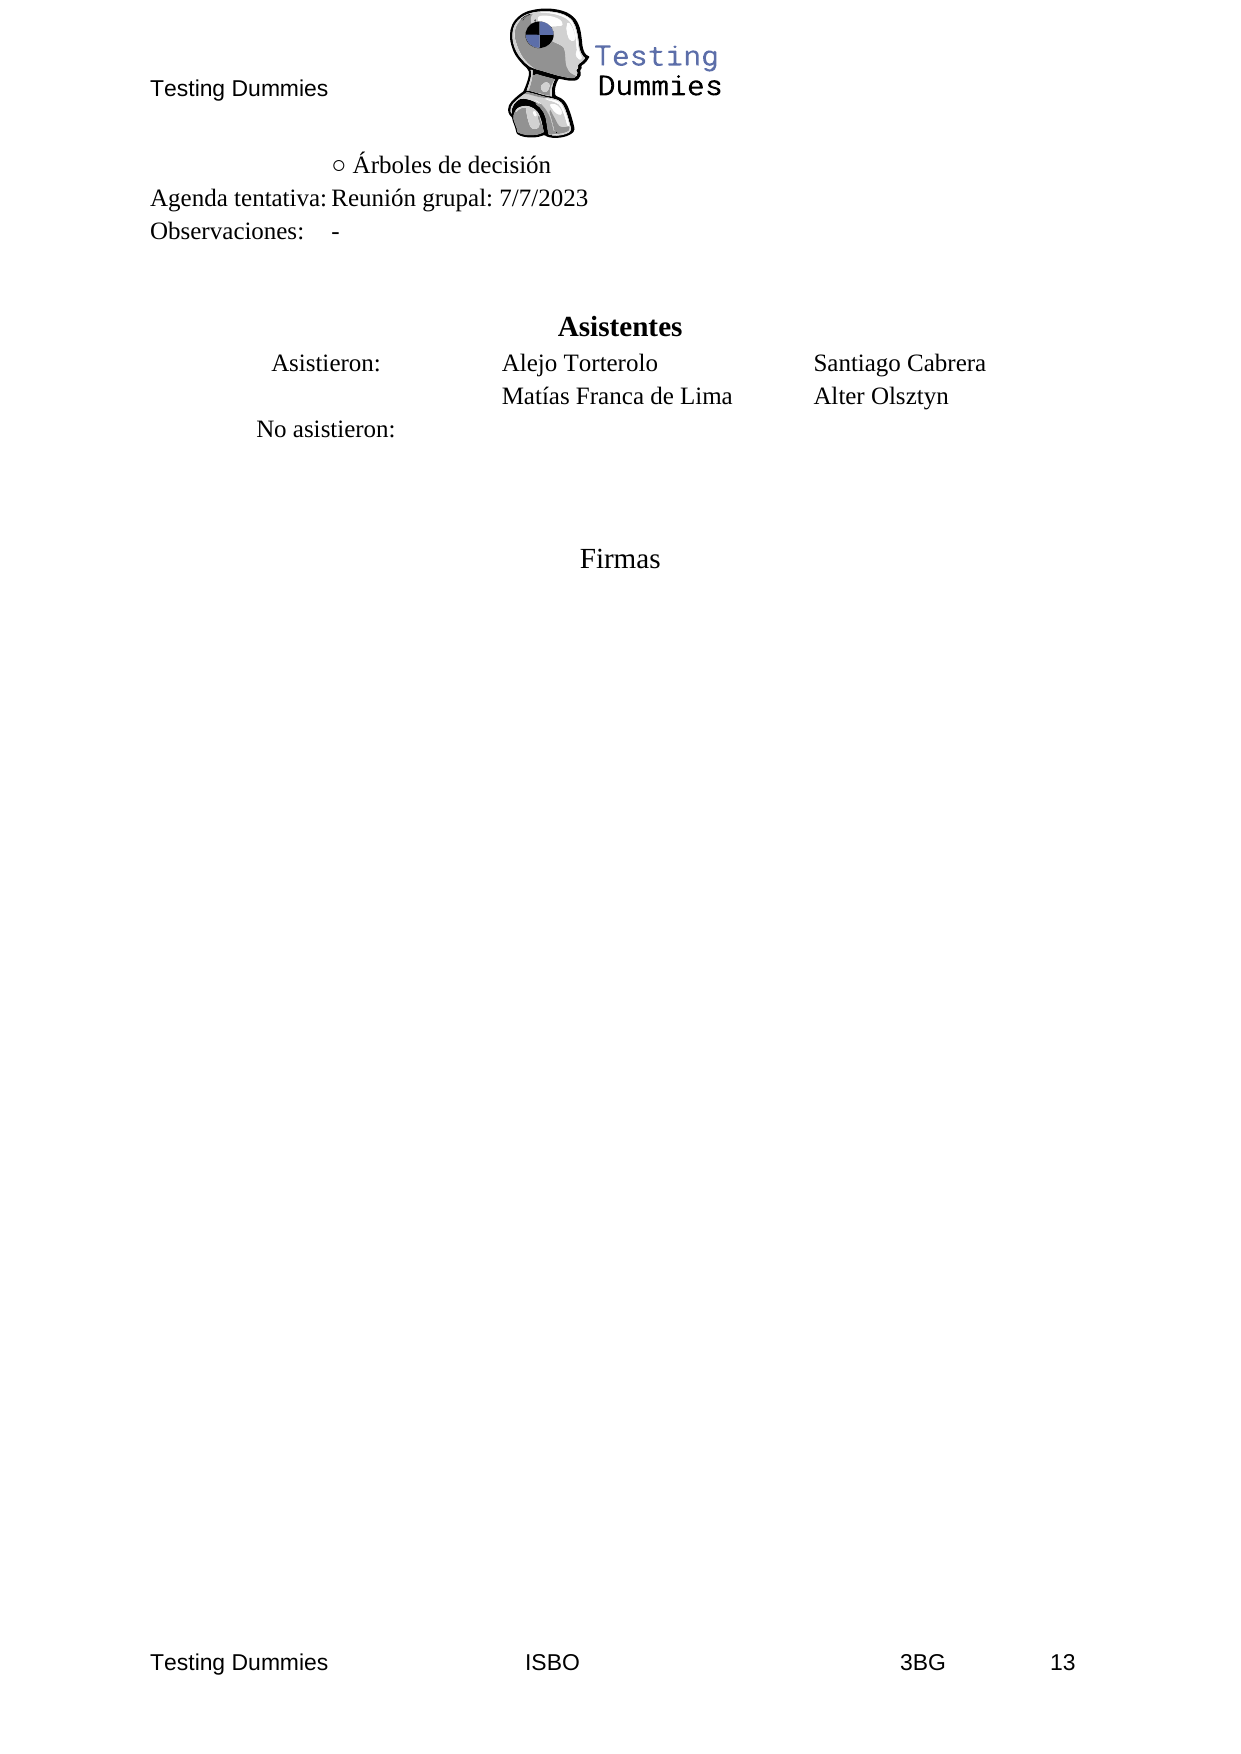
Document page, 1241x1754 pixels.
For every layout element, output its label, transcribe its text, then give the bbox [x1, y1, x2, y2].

table_cell Alter Olsztyn [813, 381, 1090, 414]
table_cell ○ Árboles de decisión [331, 150, 1090, 183]
table_cell [813, 448, 1090, 481]
table_cell [385, 580, 620, 850]
table_cell [150, 580, 385, 850]
table_cell [150, 150, 331, 183]
table_cell Matías Franca de Lima [502, 381, 813, 414]
table_header Firmas [150, 541, 1090, 580]
table_cell No asistieron: [150, 414, 502, 481]
table_cell Agenda tentativa: [150, 183, 331, 216]
table_cell [502, 414, 813, 448]
table_cell [855, 580, 1090, 850]
table_cell - [331, 216, 1090, 249]
table_cell Reunión grupal: 7/7/2023 [331, 183, 1090, 216]
table_cell Santiago Cabrera [813, 348, 1090, 381]
table_cell Alejo Torterolo [502, 348, 813, 381]
table_cell [620, 580, 855, 850]
table_cell [813, 414, 1090, 448]
table_header Asistentes [150, 310, 1090, 348]
table_cell Asistieron: [150, 348, 502, 414]
table_cell Observaciones: [150, 216, 331, 249]
table_cell [502, 448, 813, 481]
